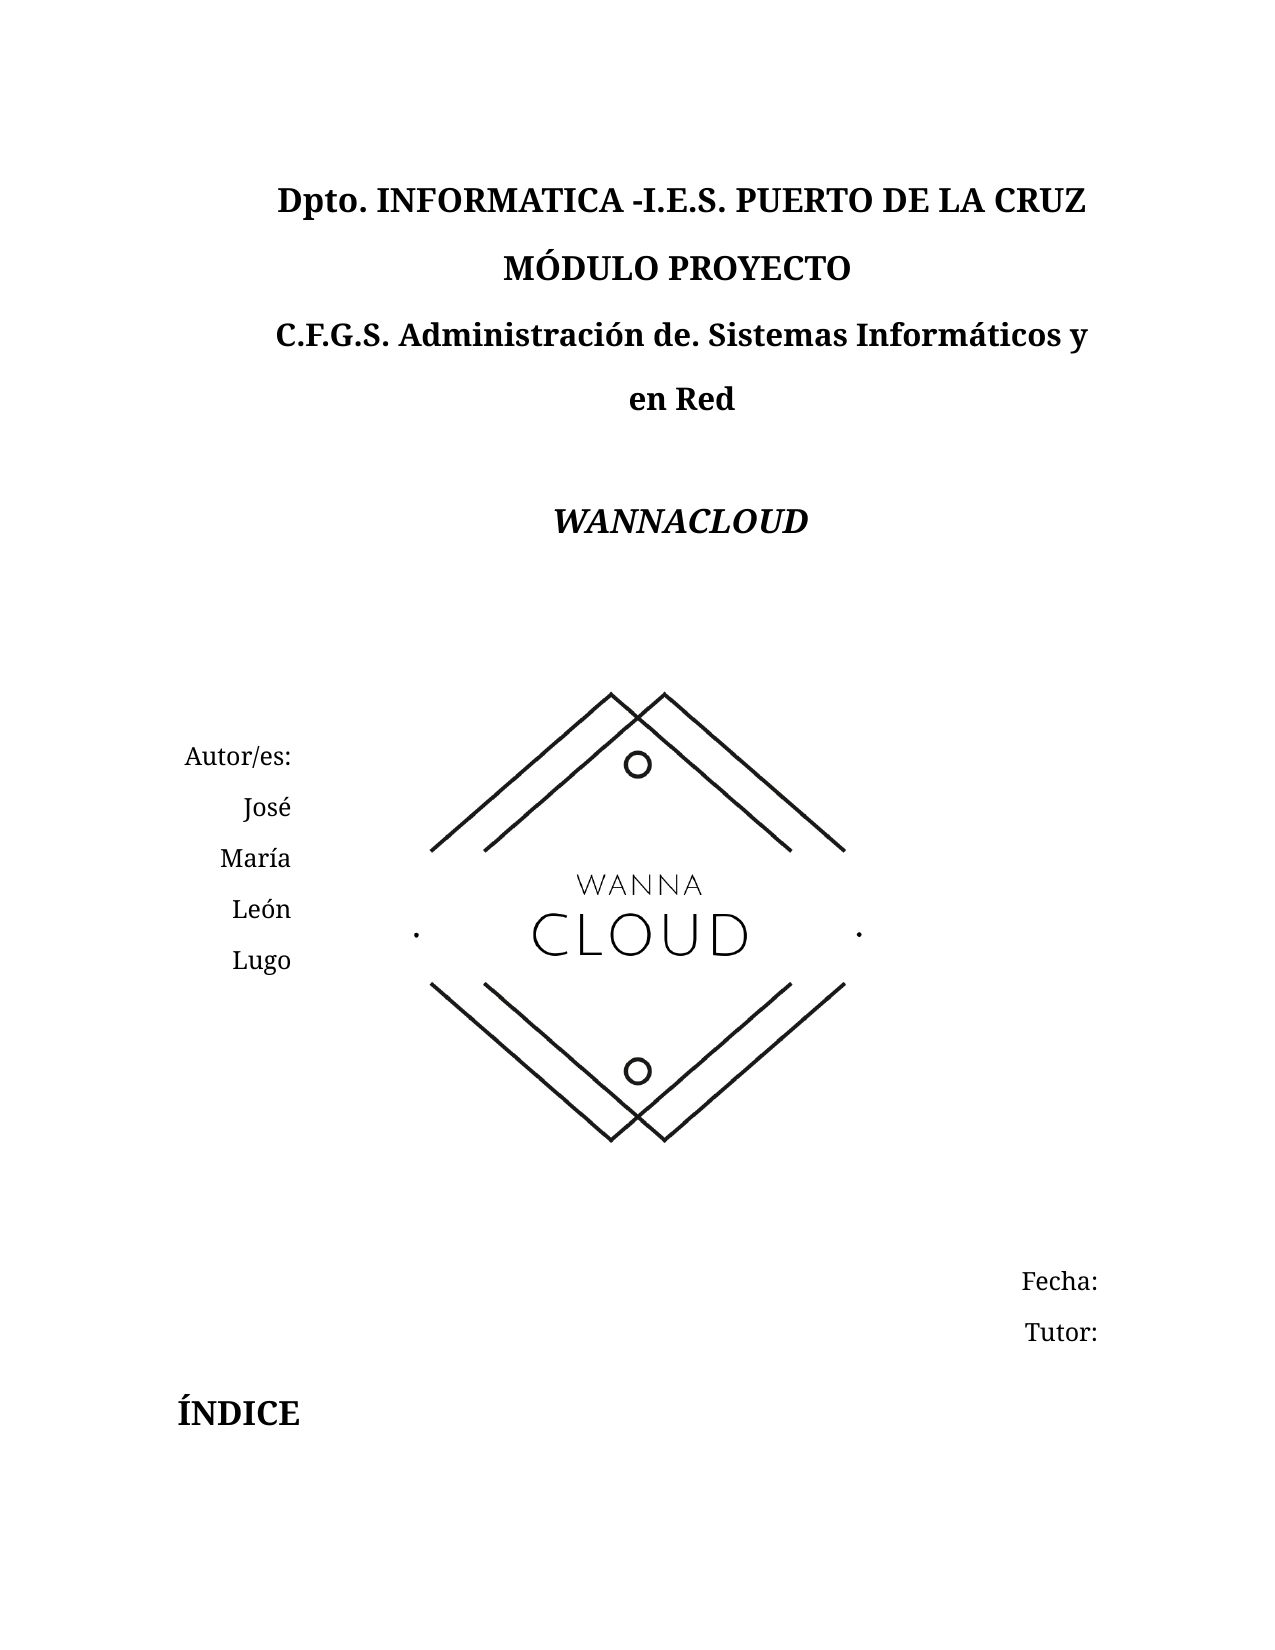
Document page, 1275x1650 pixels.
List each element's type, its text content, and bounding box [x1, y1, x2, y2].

text [984, 738, 1098, 977]
text MÓDULO PROYECTO [266, 244, 1098, 290]
text Fecha: [266, 994, 1098, 1297]
text Tutor: [266, 1314, 1098, 1348]
title ÍNDICE [177, 1390, 1098, 1436]
text Dpto. INFORMATICA -I.E.S. PUERTO DE LA CRUZ [266, 176, 1098, 222]
text WANNACLOUD [266, 498, 1098, 543]
text C.F.G.S. Administración de. Sistemas Informáticos y en Red [266, 313, 1098, 419]
picture [291, 571, 984, 1264]
text Autor/es: José María León Lugo [177, 738, 291, 977]
